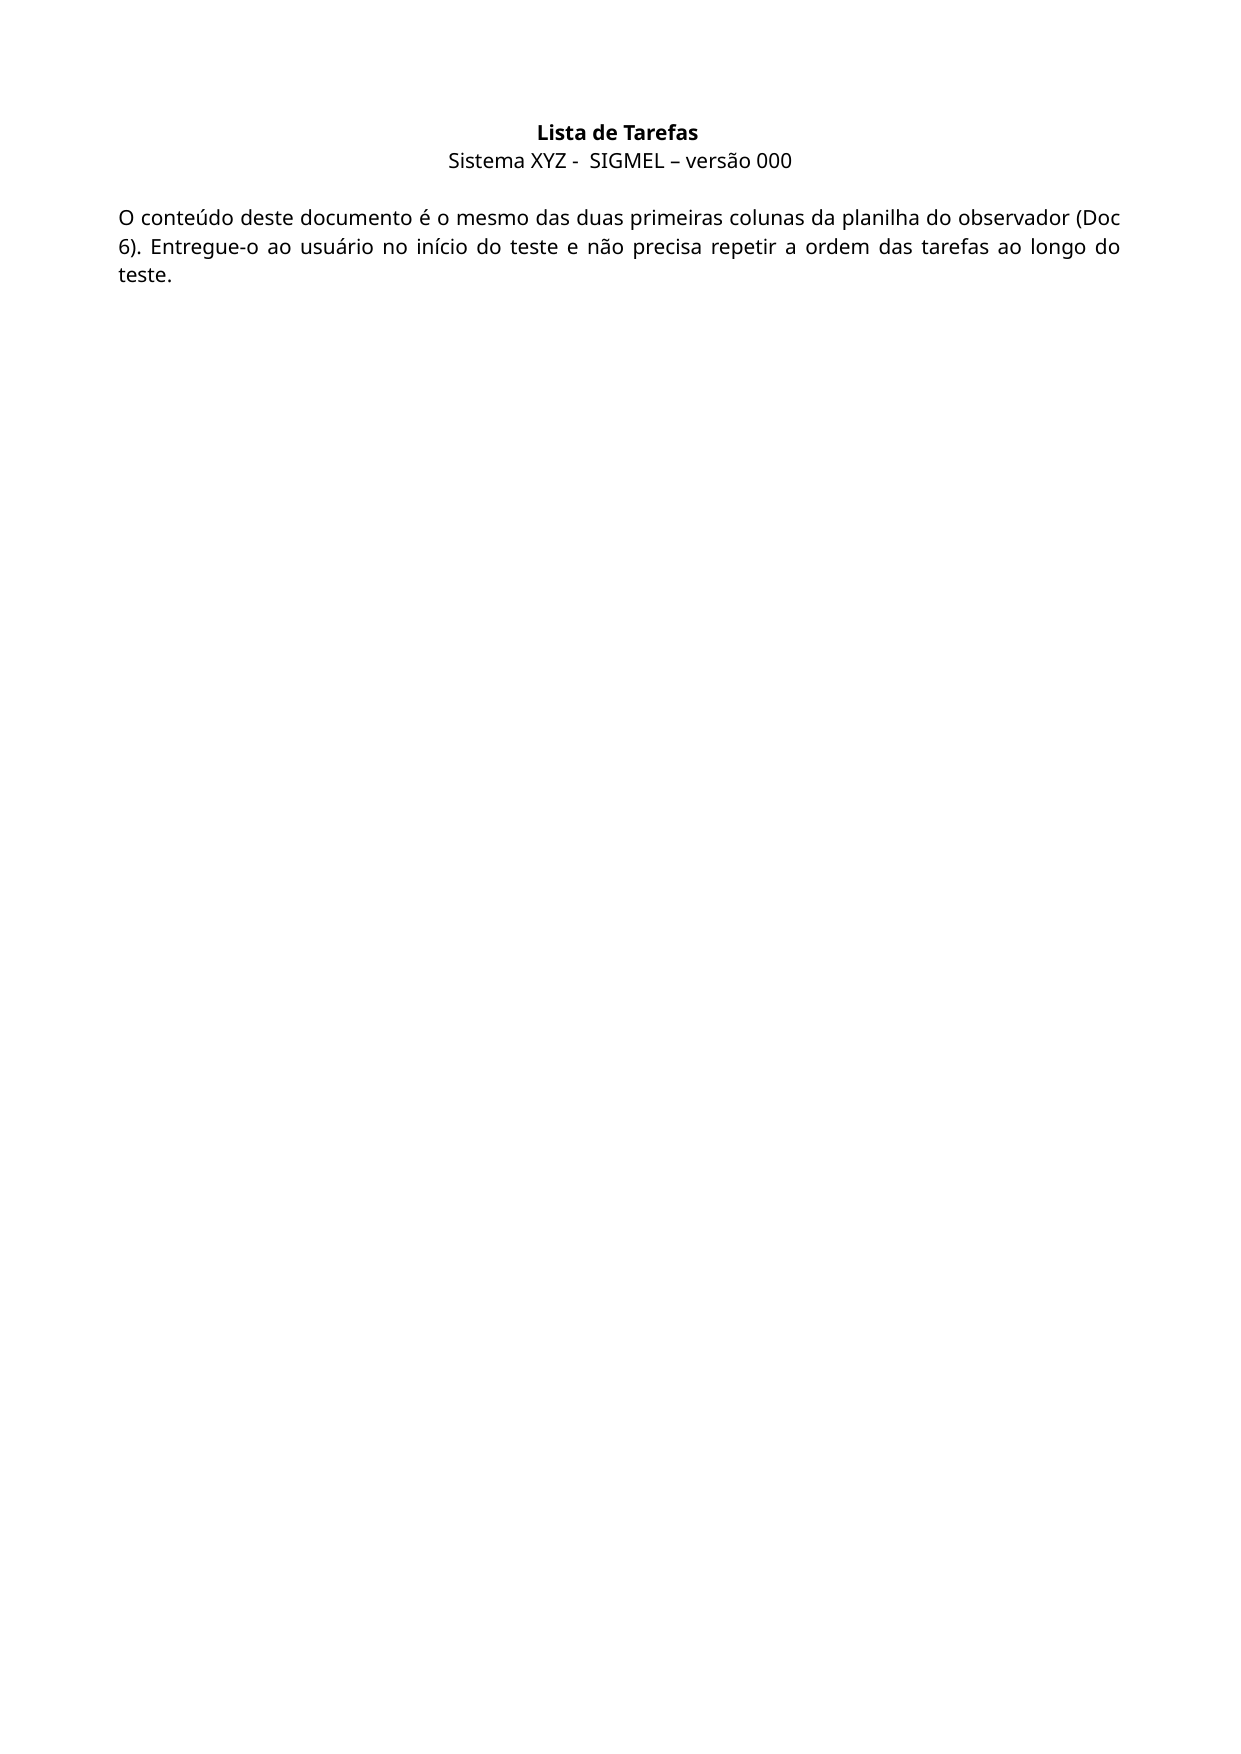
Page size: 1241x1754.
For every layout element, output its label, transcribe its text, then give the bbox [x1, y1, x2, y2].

text O conteúdo deste documento é o mesmo das duas primeiras colunas da planilha do observador (Doc 6). Entregue-o ao usuário no início do teste e não precisa repetir a ordem das tarefas ao longo do teste. [118, 203, 1122, 289]
text Sistema XYZ - SIGMEL – versão 000 [118, 147, 1122, 175]
text Lista de Tarefas [118, 118, 1122, 147]
